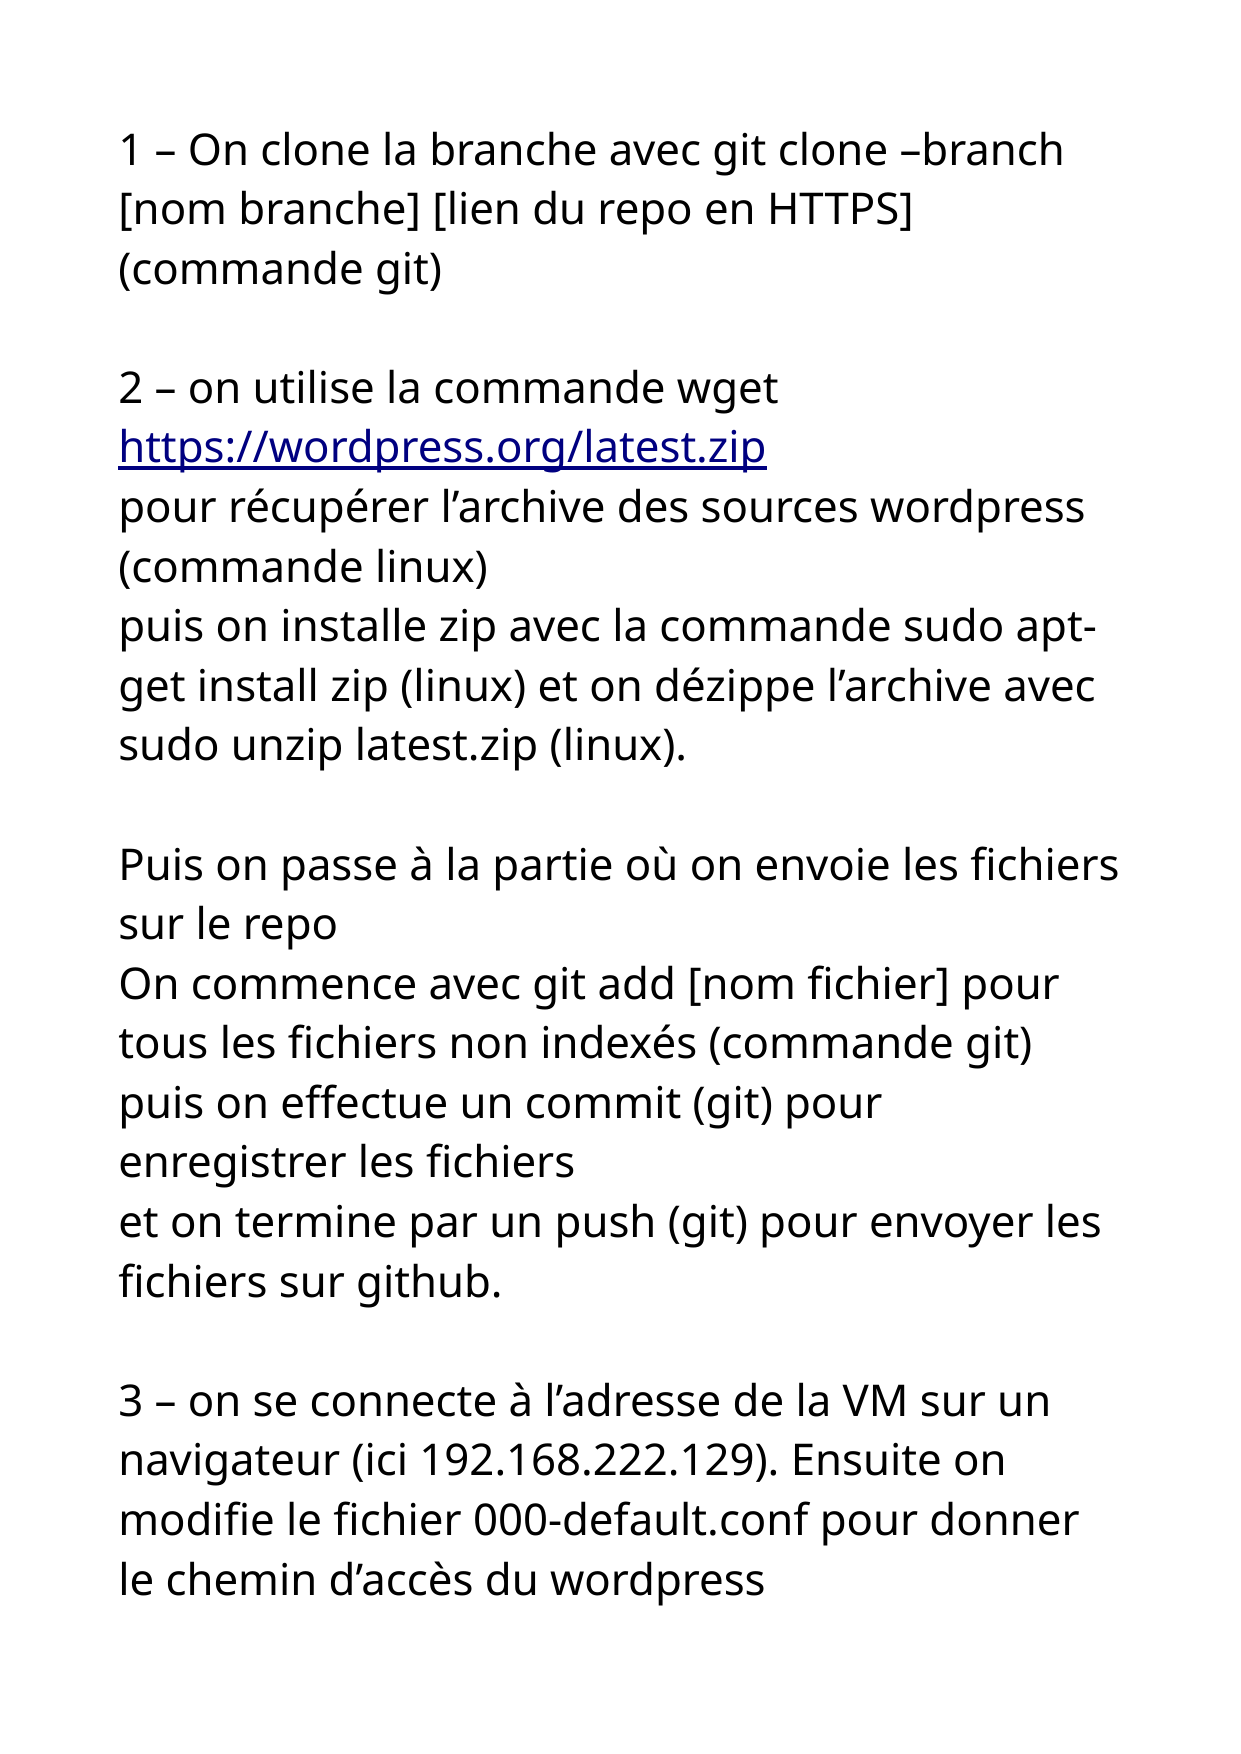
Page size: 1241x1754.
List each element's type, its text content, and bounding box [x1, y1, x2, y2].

text Puis on passe à la partie où on envoie les fichiers sur le repo [118, 833, 1122, 952]
text 1 – On clone la branche avec git clone –branch [nom branche] [lien du repo en HTTPS] (commande git) [118, 118, 1122, 297]
text 2 – on utilise la commande wget https://wordpress.org/latest.zip [118, 356, 1122, 476]
text puis on effectue un commit (git) pour enregistrer les fichiers [118, 1071, 1122, 1191]
text 3 – on se connecte à l’adresse de la VM sur un navigateur (ici 192.168.222.129). Ensuite on modifie le fichier 000-default.conf pour donner le chemin d’accès du wordpress [118, 1369, 1122, 1608]
text On commence avec git add [nom fichier] pour tous les fichiers non indexés (commande git) [118, 952, 1122, 1071]
text puis on installe zip avec la commande sudo apt-get install zip (linux) et on dézippe l’archive avec sudo unzip latest.zip (linux). [118, 595, 1122, 773]
text et on termine par un push (git) pour envoyer les fichiers sur github. [118, 1191, 1122, 1310]
text pour récupérer l’archive des sources wordpress (commande linux) [118, 476, 1122, 595]
